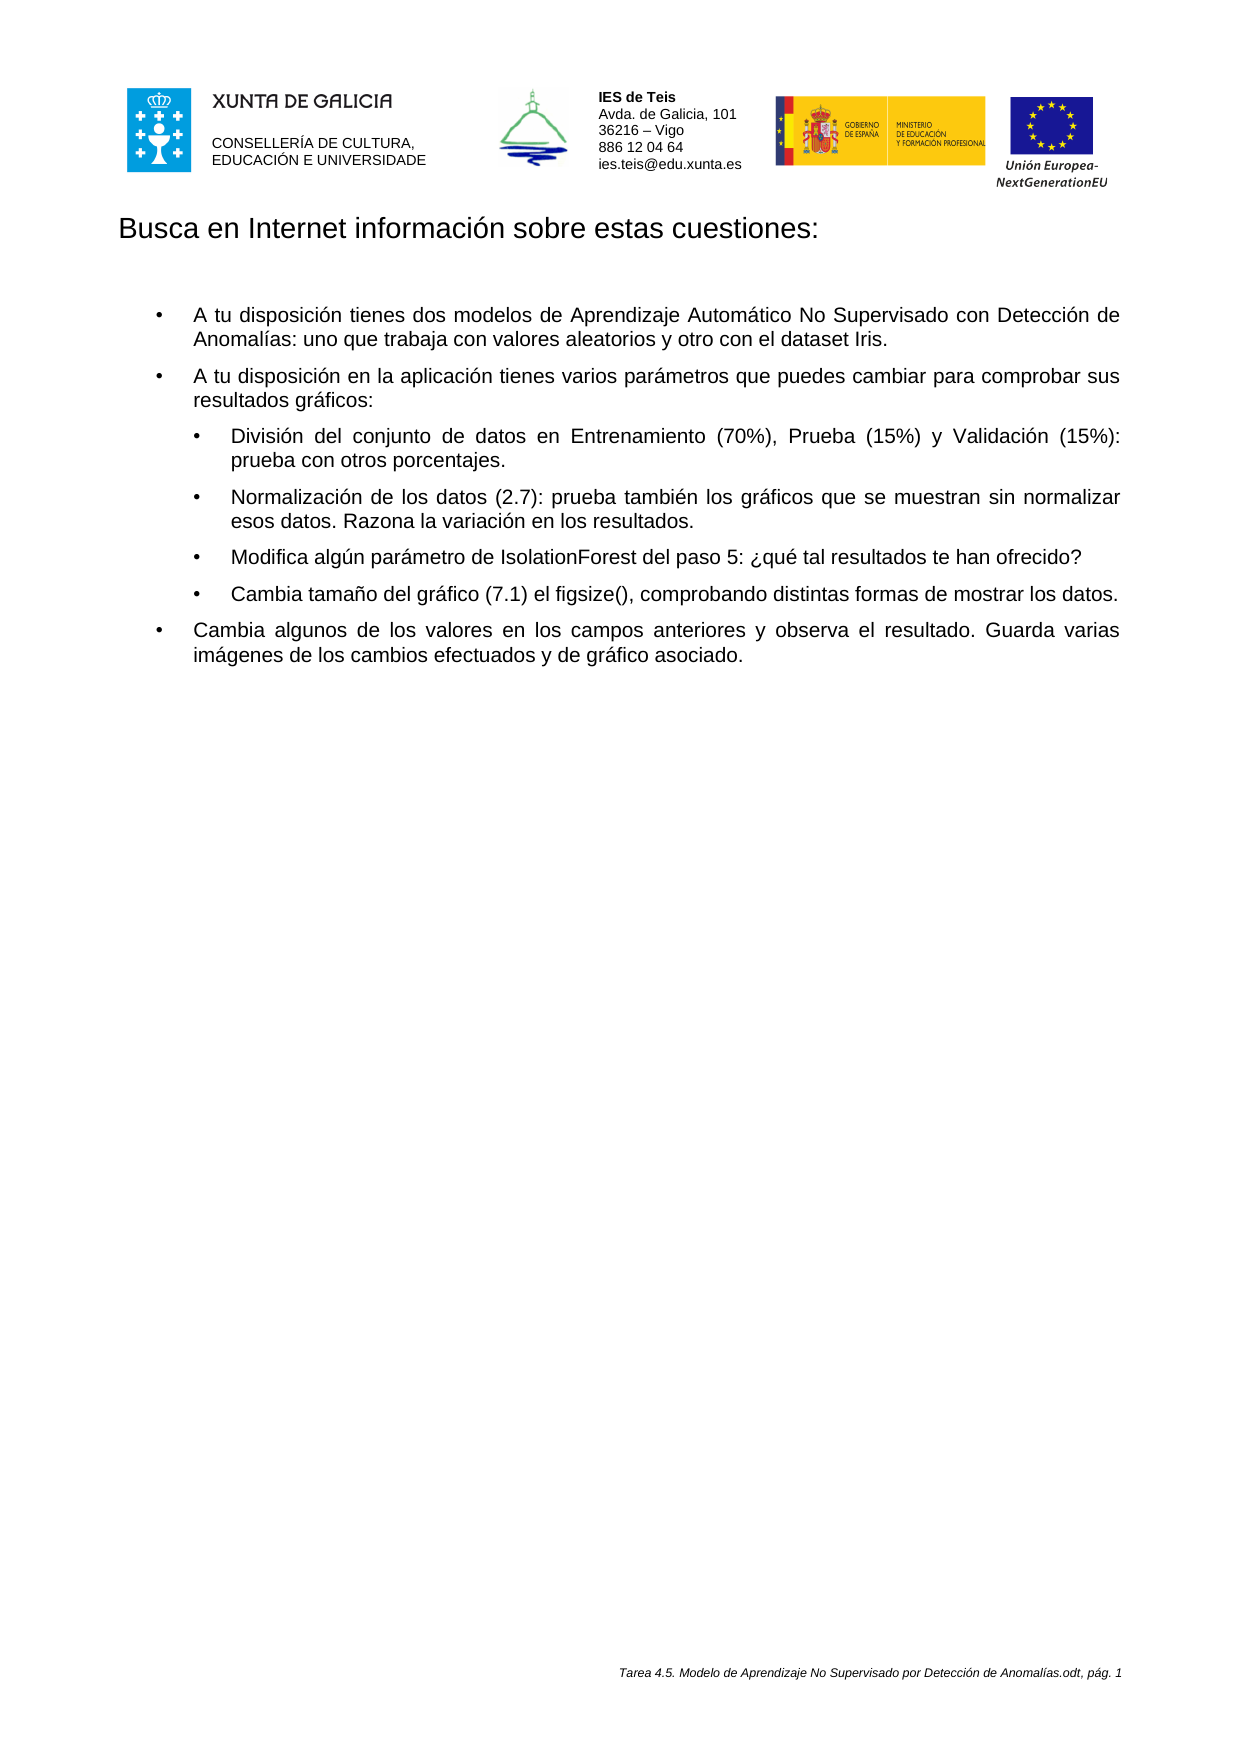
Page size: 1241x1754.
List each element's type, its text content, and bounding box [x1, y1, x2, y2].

list A tu disposición en la aplicación tienes varios parámetros que puedes cambiar para comprobar sus resultados gráficos: [156, 364, 1122, 412]
list A tu disposición tienes dos modelos de Aprendizaje Automático No Supervisado con Detección de Anomalías: uno que trabaja con valores aleatorios y otro con el dataset Iris. [156, 303, 1122, 351]
list Cambia tamaño del gráfico (7.1) el figsize(), comprobando distintas formas de mostrar los datos. [193, 582, 1122, 606]
list División del conjunto de datos en Entrenamiento (70%), Prueba (15%) y Validación (15%): prueba con otros porcentajes. [193, 424, 1122, 472]
picture [775, 95, 986, 166]
picture [498, 87, 569, 167]
list Normalización de los datos (2.7): prueba también los gráficos que se muestran sin normalizar esos datos. Razona la variación en los resultados. [193, 485, 1122, 533]
list Cambia algunos de los valores en los campos anteriores y observa el resultado. Guarda varias imágenes de los cambios efectuados y de gráfico asociado. [156, 618, 1122, 666]
text Busca en Internet información sobre estas cuestiones: [118, 211, 1122, 244]
picture [125, 86, 193, 174]
picture [211, 90, 401, 118]
list Modifica algún parámetro de IsolationForest del paso 5: ¿qué tal resultados te han ofrecido? [193, 545, 1122, 569]
picture [996, 97, 1108, 187]
